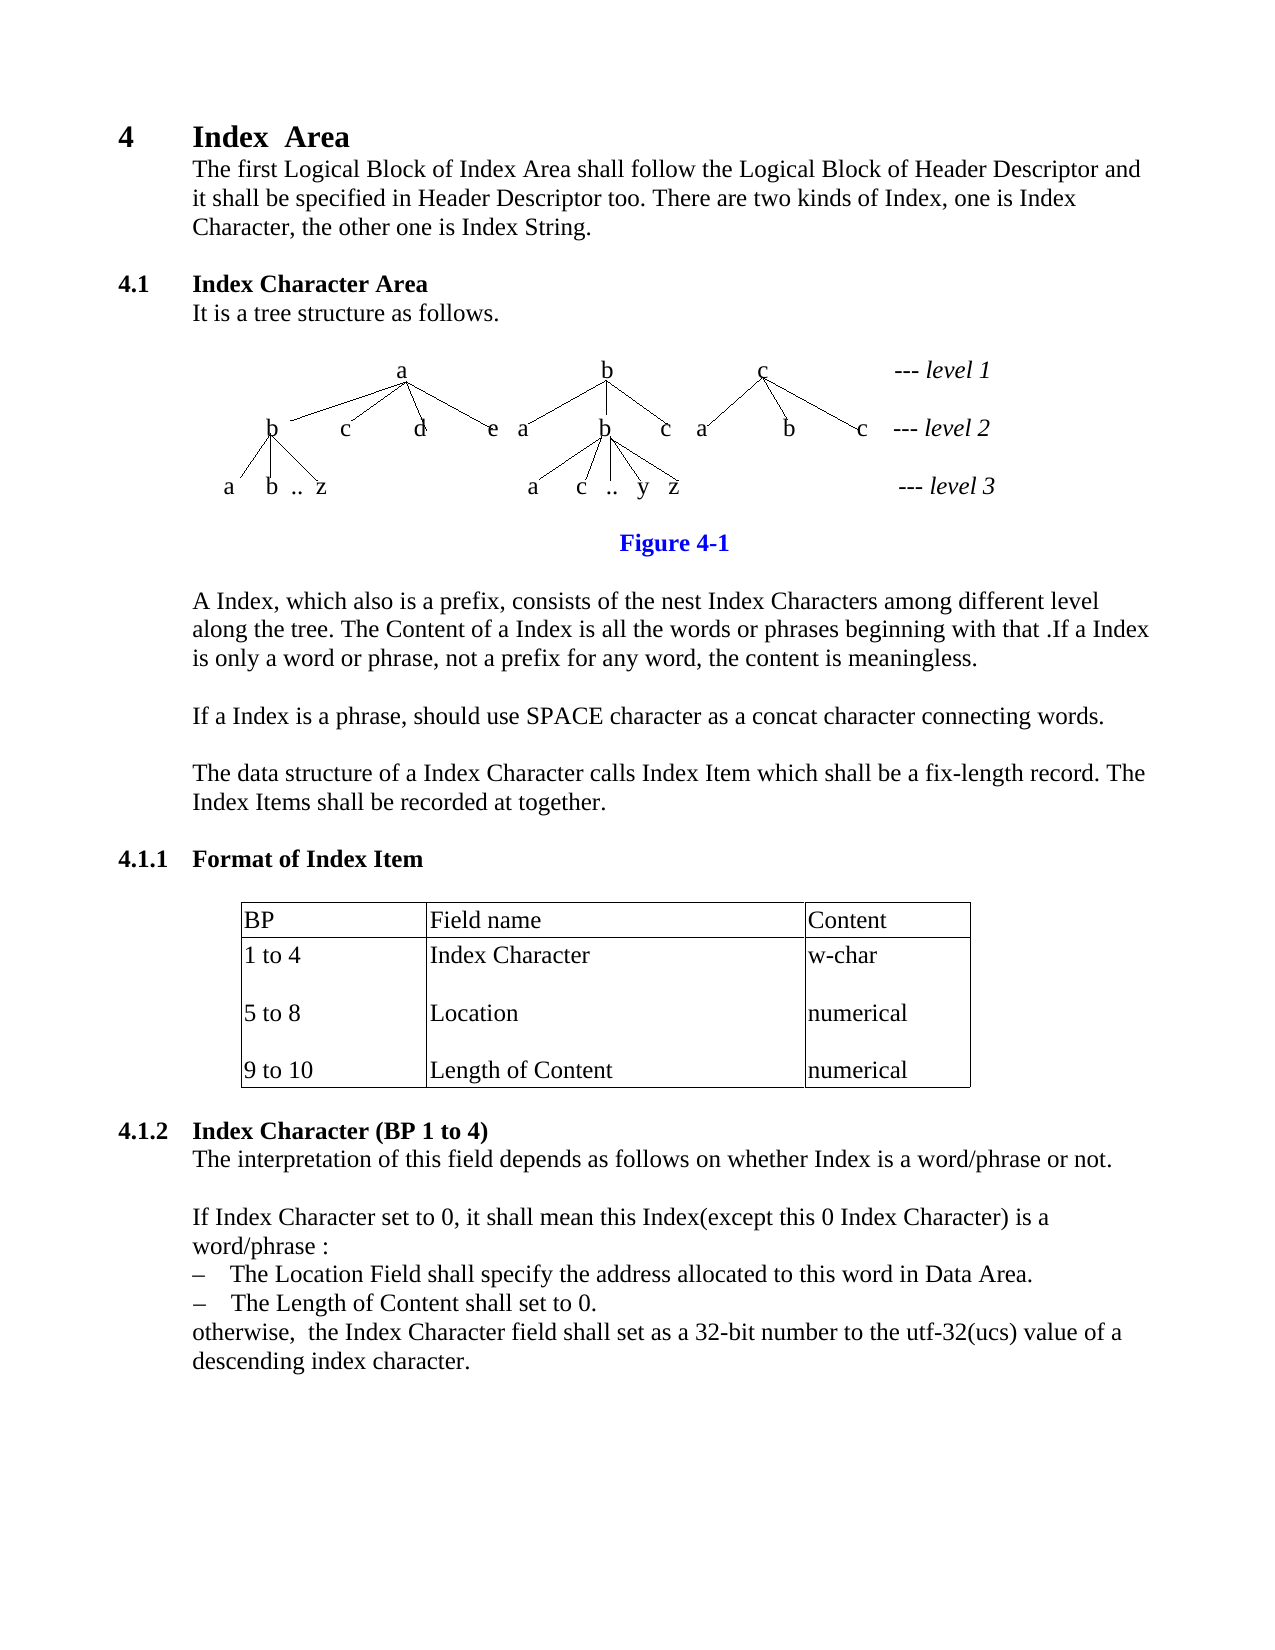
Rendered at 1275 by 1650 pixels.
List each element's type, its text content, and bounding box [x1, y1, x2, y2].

table_cell w-char numerical numerical [806, 938, 970, 1087]
text It is a tree structure as follows. [118, 298, 1157, 327]
text b c d e a b c a b c --- level 2‎‎ [118, 413, 1157, 442]
text Figure 4-1 [118, 528, 1157, 557]
text 4.1 Index Character Area [118, 269, 1157, 298]
table_cell Index Character Location Length of Content [427, 938, 804, 1087]
text The data structure of a Index Character calls Index Item which shall be a fix-length record. The Index Items shall be recorded at together. [118, 758, 1157, 816]
table_header Content [806, 903, 970, 937]
text word/phrase : [118, 1231, 1157, 1259]
text If a Index is a phrase, should use SPACE character as a concat character connecting words. [118, 701, 1157, 729]
text The interpretation of this field depends as follows on whether Index is a word/phrase or not. [118, 1144, 1157, 1173]
table_header Field name [427, 903, 804, 937]
text – The Location Field shall specify the address allocated to this word in Data Area. [118, 1259, 1157, 1288]
text 4.1.1 Format of Index Item [118, 844, 1157, 873]
text 4.1.2 Index Character (BP 1 to 4) [118, 1116, 1157, 1144]
table_header BP [242, 903, 426, 937]
text – The Length of Content shall set to 0. [118, 1288, 1157, 1317]
table_cell 1 to 4 5 to 8 9 to 10 [242, 938, 426, 1087]
text 4 Index Area [118, 118, 1157, 154]
text A Index, which also is a prefix, consists of the nest Index Characters among different level along the tree. The Content of a Index is all the words or phrases beginning with that .If a Index is only a word or phrase, not a prefix for any word, the content is meaningless. [118, 586, 1157, 672]
text otherwise, the Index Character field shall set as a 32-bit number to the utf-32(ucs) value of a descending index character. [118, 1317, 1157, 1374]
text If Index Character set to 0, it shall mean this Index(except this 0 Index Character) is a [118, 1202, 1157, 1231]
text ‏ a b c --- level 1 [118, 355, 1157, 384]
text The first Logical Block of Index Area shall follow the Logical Block of Header Descriptor and it shall be specified in Header Descriptor too. There are two kinds of Index, one is Index Character, the other one is Index String. [118, 154, 1157, 240]
text a b .. z a c .. y z --- level 3 [118, 471, 1157, 499]
